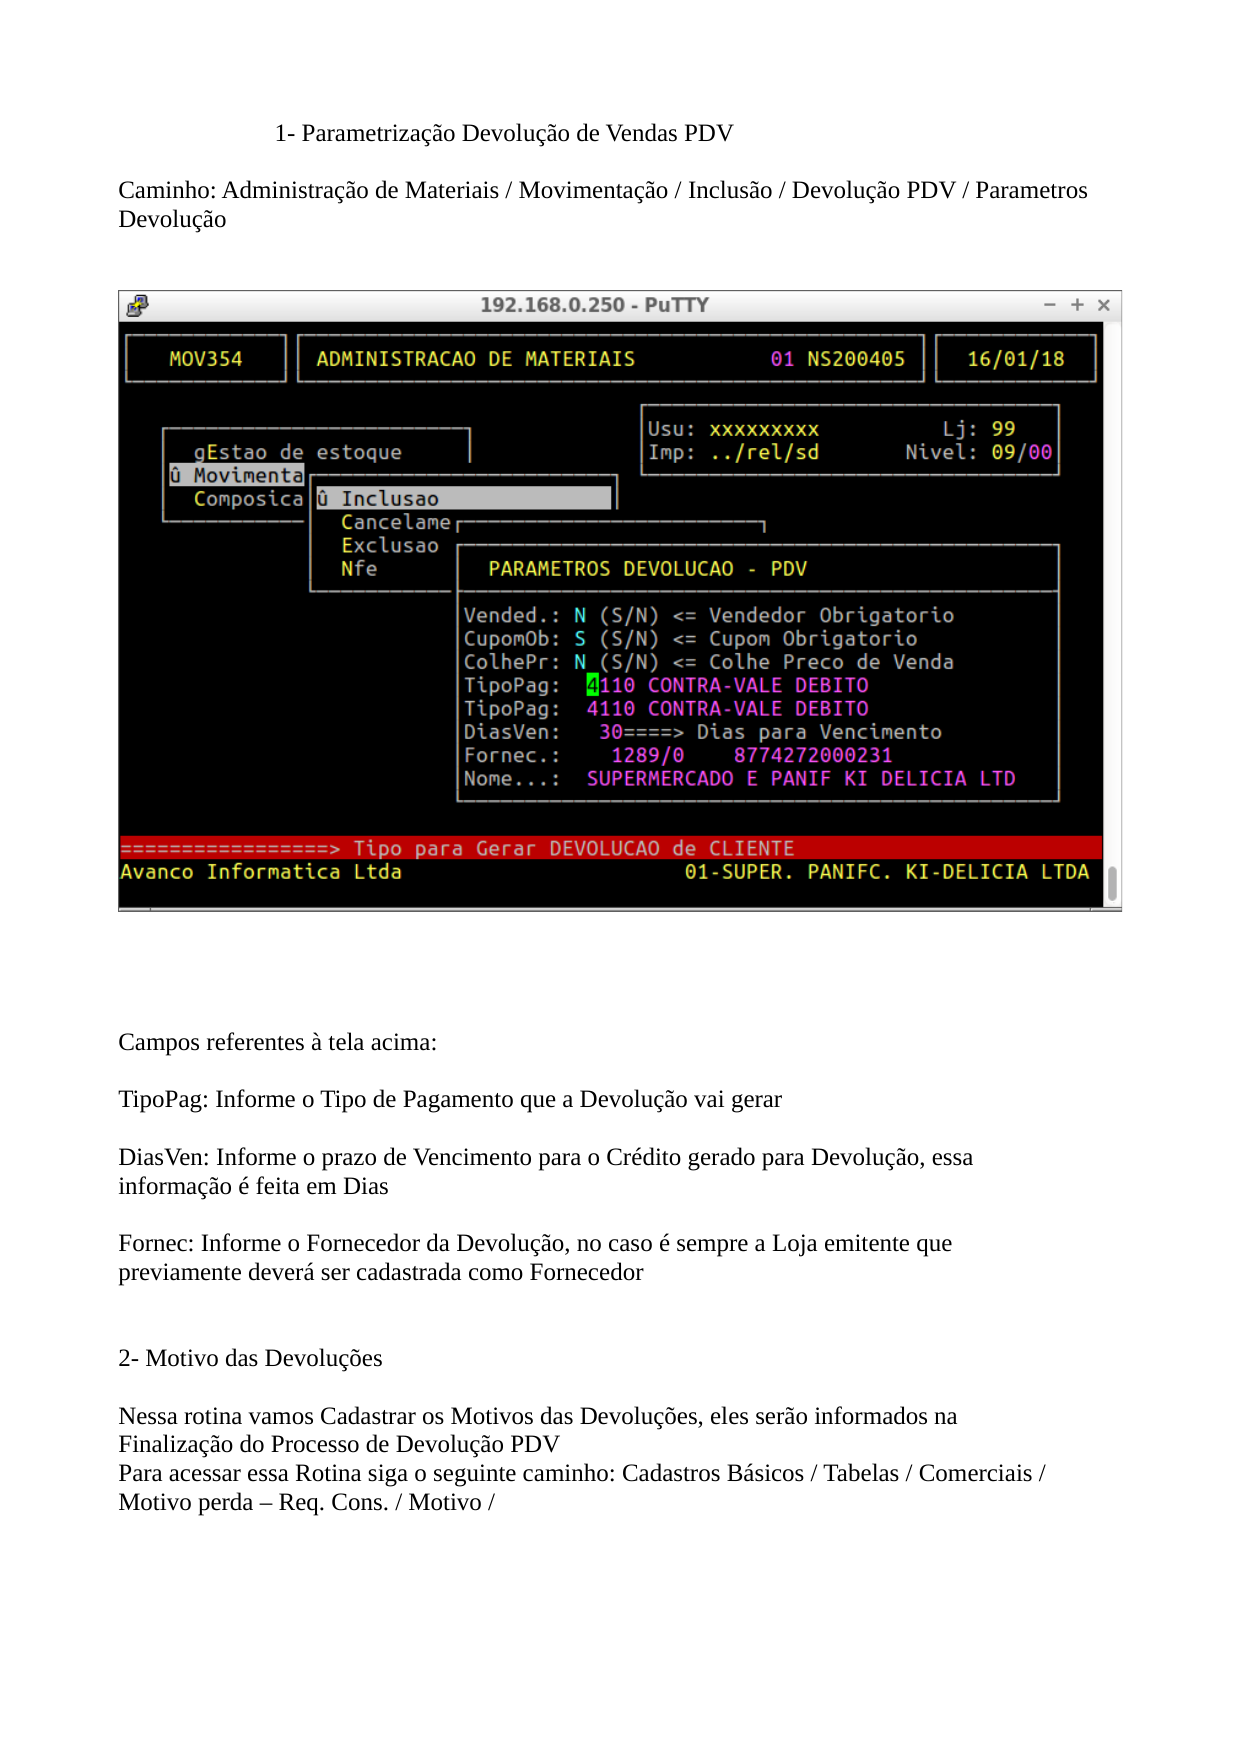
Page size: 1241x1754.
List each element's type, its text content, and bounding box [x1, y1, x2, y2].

text TipoPag: Informe o Tipo de Pagamento que a Devolução vai gerar [118, 1084, 1122, 1113]
text 1- Parametrização Devolução de Vendas PDV [118, 118, 1122, 147]
text Caminho: Administração de Materiais / Movimentação / Inclusão / Devolução PDV / Parametros Devolução [118, 176, 1122, 233]
text Finalização do Processo de Devolução PDV [118, 1429, 1122, 1458]
text DiasVen: Informe o prazo de Vencimento para o Crédito gerado para Devolução, essa [118, 1142, 1122, 1171]
text Para acessar essa Rotina siga o seguinte caminho: Cadastros Básicos / Tabelas / Comerciais / Motivo perda – Req. Cons. / Motivo / [118, 1458, 1122, 1516]
text informação é feita em Dias [118, 1171, 1122, 1199]
picture [118, 290, 1123, 912]
text Nessa rotina vamos Cadastrar os Motivos das Devoluções, eles serão informados na [118, 1401, 1122, 1429]
text Campos referentes à tela acima: [118, 1027, 1122, 1056]
text Fornec: Informe o Fornecedor da Devolução, no caso é sempre a Loja emitente que [118, 1228, 1122, 1257]
text 2- Motivo das Devoluções [118, 1343, 1122, 1372]
text previamente deverá ser cadastrada como Fornecedor [118, 1257, 1122, 1286]
